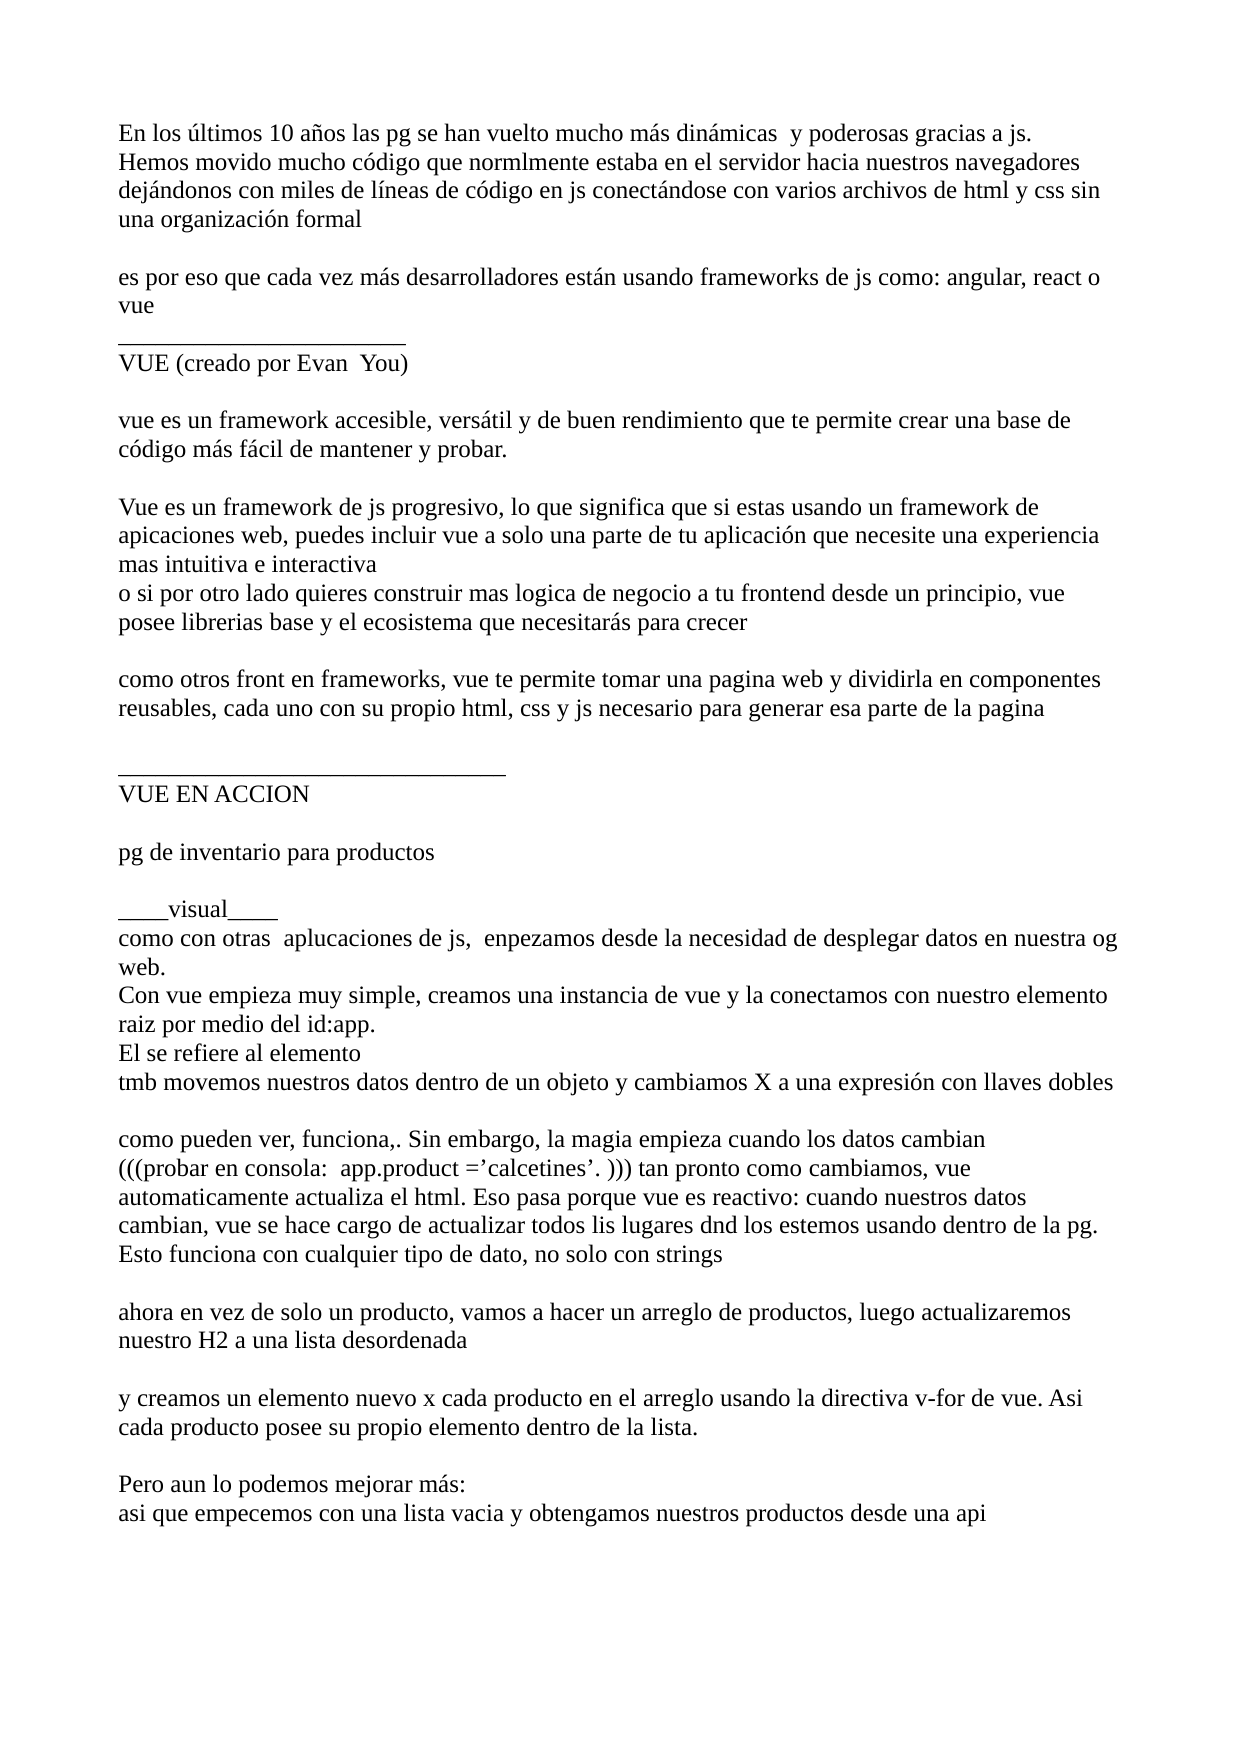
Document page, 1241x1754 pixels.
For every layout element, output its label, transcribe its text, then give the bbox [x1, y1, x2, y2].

text _______________________________ [118, 751, 1122, 779]
text VUE (creado por Evan You) [118, 348, 1122, 377]
text Pero aun lo podemos mejorar más: [118, 1469, 1122, 1498]
text pg de inventario para productos [118, 837, 1122, 866]
text _______________________ [118, 319, 1122, 348]
text (((probar en consola: app.product =’calcetines’. ))) tan pronto como cambiamos, vue automaticamente actualiza el html. Eso pasa porque vue es reactivo: cuando nuestros datos cambian, vue se hace cargo de actualizar todos lis lugares dnd los estemos usando dentro de la pg. [118, 1153, 1122, 1239]
text En los últimos 10 años las pg se han vuelto mucho más dinámicas y poderosas gracias a js. [118, 118, 1122, 147]
text asi que empecemos con una lista vacia y obtengamos nuestros productos desde una api [118, 1498, 1122, 1527]
text ahora en vez de solo un producto, vamos a hacer un arreglo de productos, luego actualizaremos nuestro H2 a una lista desordenada [118, 1297, 1122, 1354]
text Hemos movido mucho código que normlmente estaba en el servidor hacia nuestros navegadores dejándonos con miles de líneas de código en js conectándose con varios archivos de html y css sin una organización formal [118, 147, 1122, 233]
text Vue es un framework de js progresivo, lo que significa que si estas usando un framework de apicaciones web, puedes incluir vue a solo una parte de tu aplicación que necesite una experiencia mas intuitiva e interactiva [118, 492, 1122, 578]
text vue es un framework accesible, versátil y de buen rendimiento que te permite crear una base de código más fácil de mantener y probar. [118, 406, 1122, 463]
text Esto funciona con cualquier tipo de dato, no solo con strings [118, 1239, 1122, 1268]
text tmb movemos nuestros datos dentro de un objeto y cambiamos X a una expresión con llaves dobles [118, 1067, 1122, 1096]
text como pueden ver, funciona,. Sin embargo, la magia empieza cuando los datos cambian [118, 1124, 1122, 1153]
text ____visual____ [118, 894, 1122, 923]
text o si por otro lado quieres construir mas logica de negocio a tu frontend desde un principio, vue posee librerias base y el ecosistema que necesitarás para crecer [118, 578, 1122, 636]
text es por eso que cada vez más desarrolladores están usando frameworks de js como: angular, react o vue [118, 262, 1122, 319]
text VUE EN ACCION [118, 779, 1122, 808]
text como con otras aplucaciones de js, enpezamos desde la necesidad de desplegar datos en nuestra og web. [118, 923, 1122, 981]
text Con vue empieza muy simple, creamos una instancia de vue y la conectamos con nuestro elemento raiz por medio del id:app. [118, 981, 1122, 1038]
text El se refiere al elemento [118, 1038, 1122, 1067]
text como otros front en frameworks, vue te permite tomar una pagina web y dividirla en componentes reusables, cada uno con su propio html, css y js necesario para generar esa parte de la pagina [118, 664, 1122, 722]
text y creamos un elemento nuevo x cada producto en el arreglo usando la directiva v-for de vue. Asi cada producto posee su propio elemento dentro de la lista. [118, 1383, 1122, 1441]
